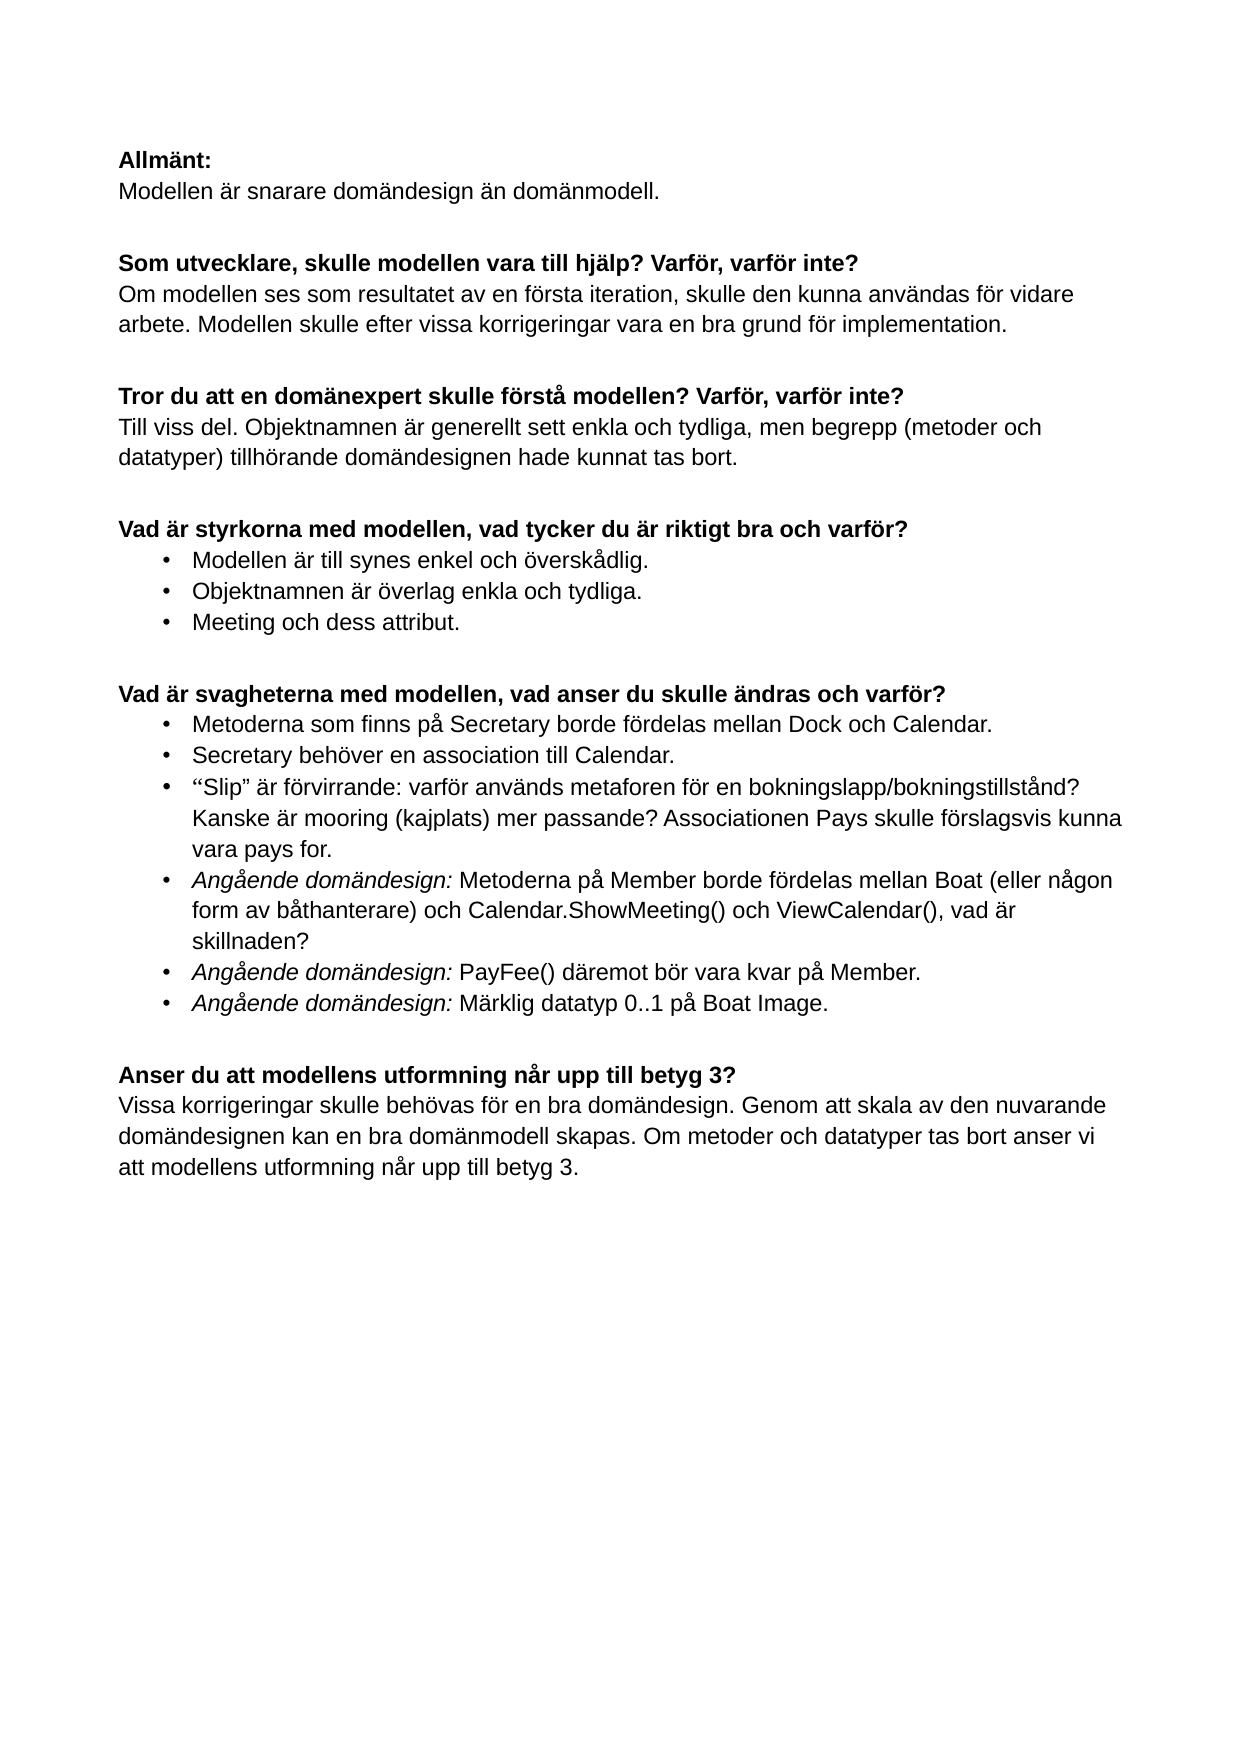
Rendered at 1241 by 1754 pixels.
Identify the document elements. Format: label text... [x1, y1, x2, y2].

text Anser du att modellens utformning når upp till betyg 3? [118, 1061, 1122, 1088]
list Angående domändesign: PayFee() däremot bör vara kvar på Member. [162, 958, 1122, 985]
text Vissa korrigeringar skulle behövas för en bra domändesign. Genom att skala av den nuvarande domändesignen kan en bra domänmodell skapas. Om metoder och datatyper tas bort anser vi att modellens utformning når upp till betyg 3. [118, 1092, 1122, 1180]
text Som utvecklare, skulle modellen vara till hjälp? Varför, varför inte? [118, 249, 1122, 276]
text Allmänt: [118, 147, 1122, 174]
text Till viss del. Objektnamnen är generellt sett enkla och tydliga, men begrepp (metoder och datatyper) tillhörande domändesignen hade kunnat tas bort. [118, 413, 1122, 471]
list “Slip” är förvirrande: varför används metaforen för en bokningslapp/bokningstillstånd? Kanske är mooring (kajplats) mer passande? Associationen Pays skulle förslagsvis kunna vara pays for. [162, 772, 1122, 862]
list Modellen är till synes enkel och överskådlig. [162, 546, 1122, 573]
list Angående domändesign: Metoderna på Member borde fördelas mellan Boat (eller någon form av båthanterare) och Calendar.ShowMeeting() och ViewCalendar(), vad är skillnaden? [162, 866, 1122, 954]
text Modellen är snarare domändesign än domänmodell. [118, 177, 1122, 204]
text Tror du att en domänexpert skulle förstå modellen? Varför, varför inte? [118, 382, 1122, 409]
text Vad är styrkorna med modellen, vad tycker du är riktigt bra och varför? [118, 516, 1122, 542]
list Objektnamnen är överlag enkla och tydliga. [162, 577, 1122, 604]
list Meeting och dess attribut. [162, 608, 1122, 635]
text Vad är svagheterna med modellen, vad anser du skulle ändras och varför? [118, 680, 1122, 707]
list Angående domändesign: Märklig datatyp 0..1 på Boat Image. [162, 989, 1122, 1016]
list Secretary behöver en association till Calendar. [162, 741, 1122, 768]
text Om modellen ses som resultatet av en första iteration, skulle den kunna användas för vidare arbete. Modellen skulle efter vissa korrigeringar vara en bra grund för implementation. [118, 280, 1122, 337]
list Metoderna som finns på Secretary borde fördelas mellan Dock och Calendar. [162, 711, 1122, 738]
